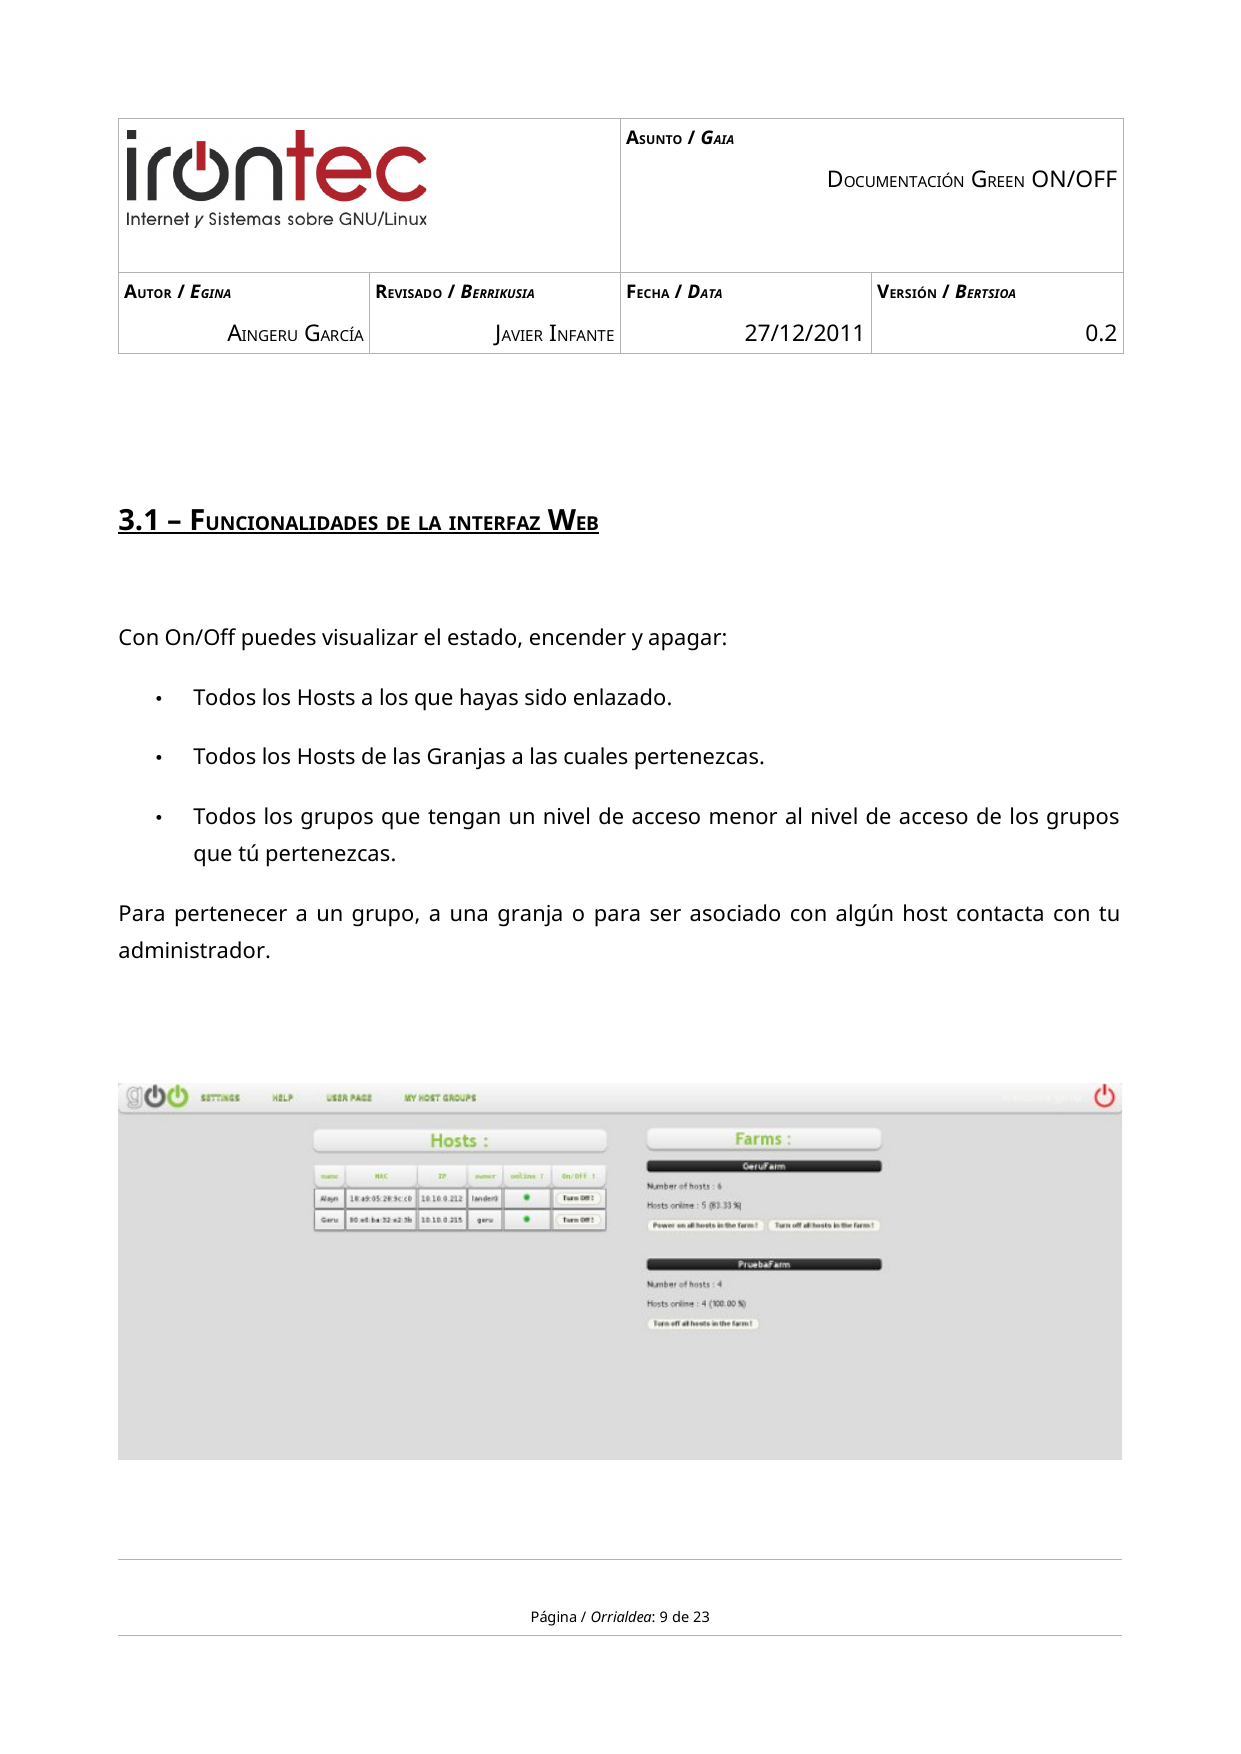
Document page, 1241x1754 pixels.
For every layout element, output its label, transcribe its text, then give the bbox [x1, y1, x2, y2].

subtitle 3.1 – Funcionalidades de la interfaz Web [118, 499, 1122, 538]
list Todos los grupos que tengan un nivel de acceso menor al nivel de acceso de los grupos que tú pertenezcas. [156, 801, 1122, 868]
list Todos los Hosts de las Granjas a las cuales pertenezcas. [156, 741, 1122, 771]
picture [118, 1083, 1123, 1460]
text Con On/Off puedes visualizar el estado, encender y apagar: [118, 622, 1122, 652]
picture [127, 130, 427, 228]
text Para pertenecer a un grupo, a una granja o para ser asociado con algún host contacta con tu administrador. [118, 897, 1122, 965]
list Todos los Hosts a los que hayas sido enlazado. [156, 682, 1122, 712]
